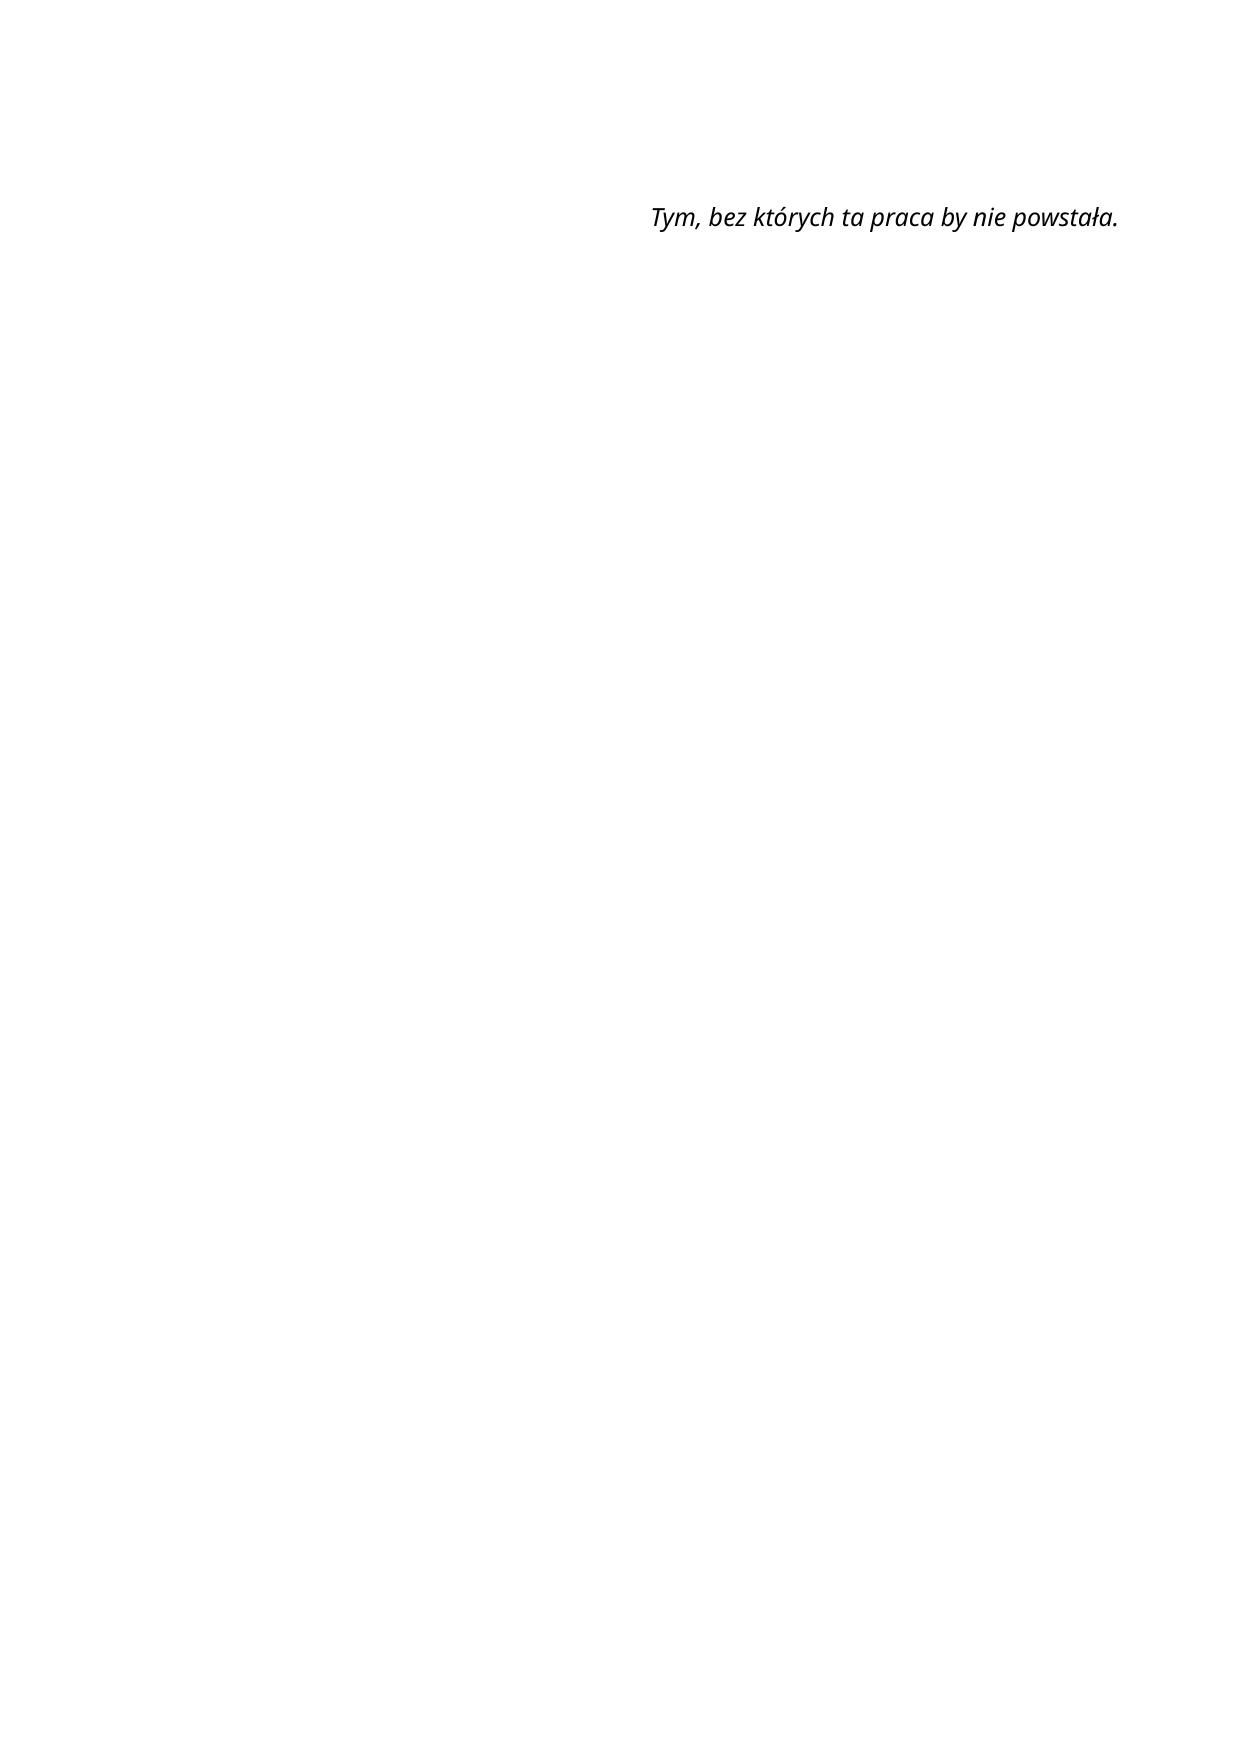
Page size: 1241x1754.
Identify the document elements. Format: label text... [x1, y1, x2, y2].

text Tym, bez których ta praca by nie powstała. [118, 200, 1122, 234]
